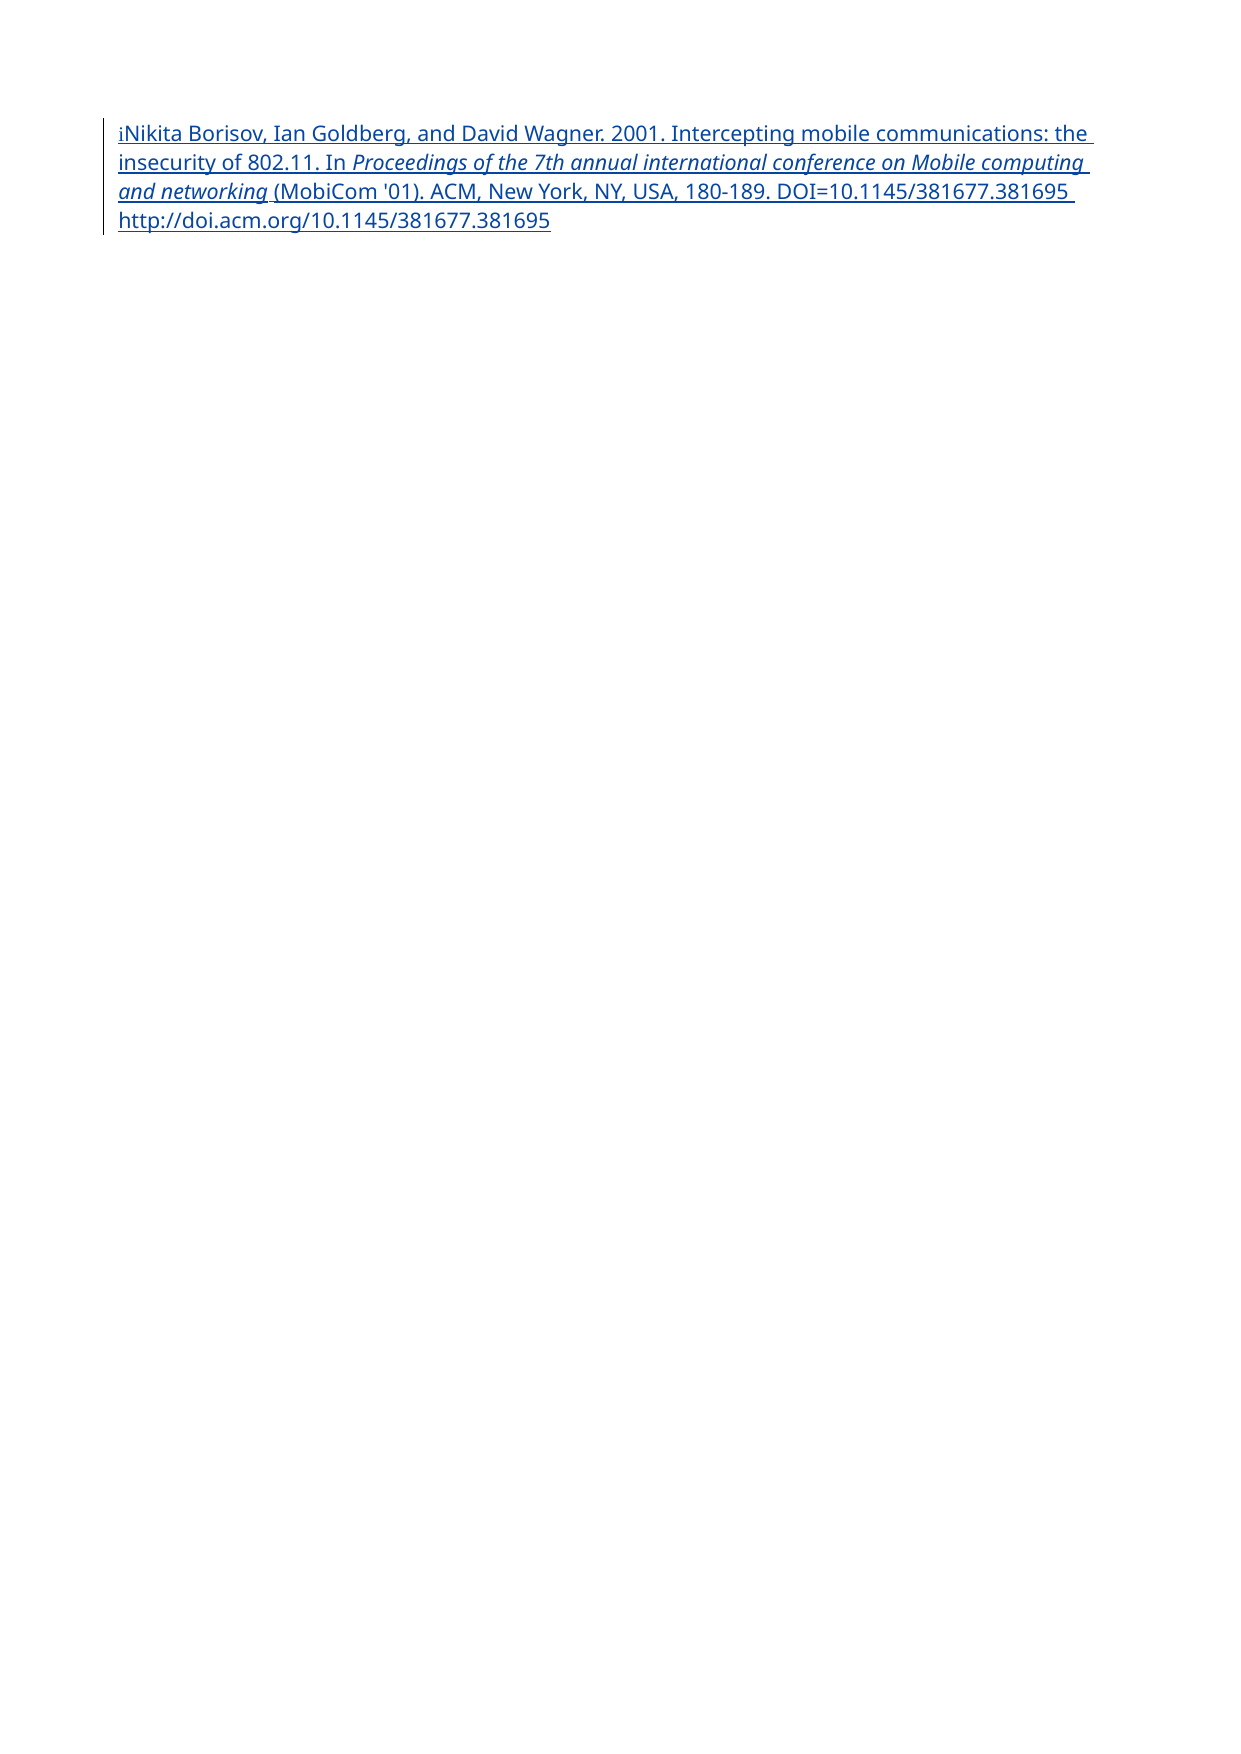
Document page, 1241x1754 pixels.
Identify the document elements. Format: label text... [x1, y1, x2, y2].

text Nikita Borisov, Ian Goldberg, and David Wagner. 2001. Intercepting mobile communications: the insecurity of 802.11. In Proceedings of the 7th annual international conference on Mobile computing and networking (MobiCom '01). ACM, New York, NY, USA, 180-189. DOI=10.1145/381677.381695 http://doi.acm.org/10.1145/381677.381695 [118, 118, 1122, 235]
